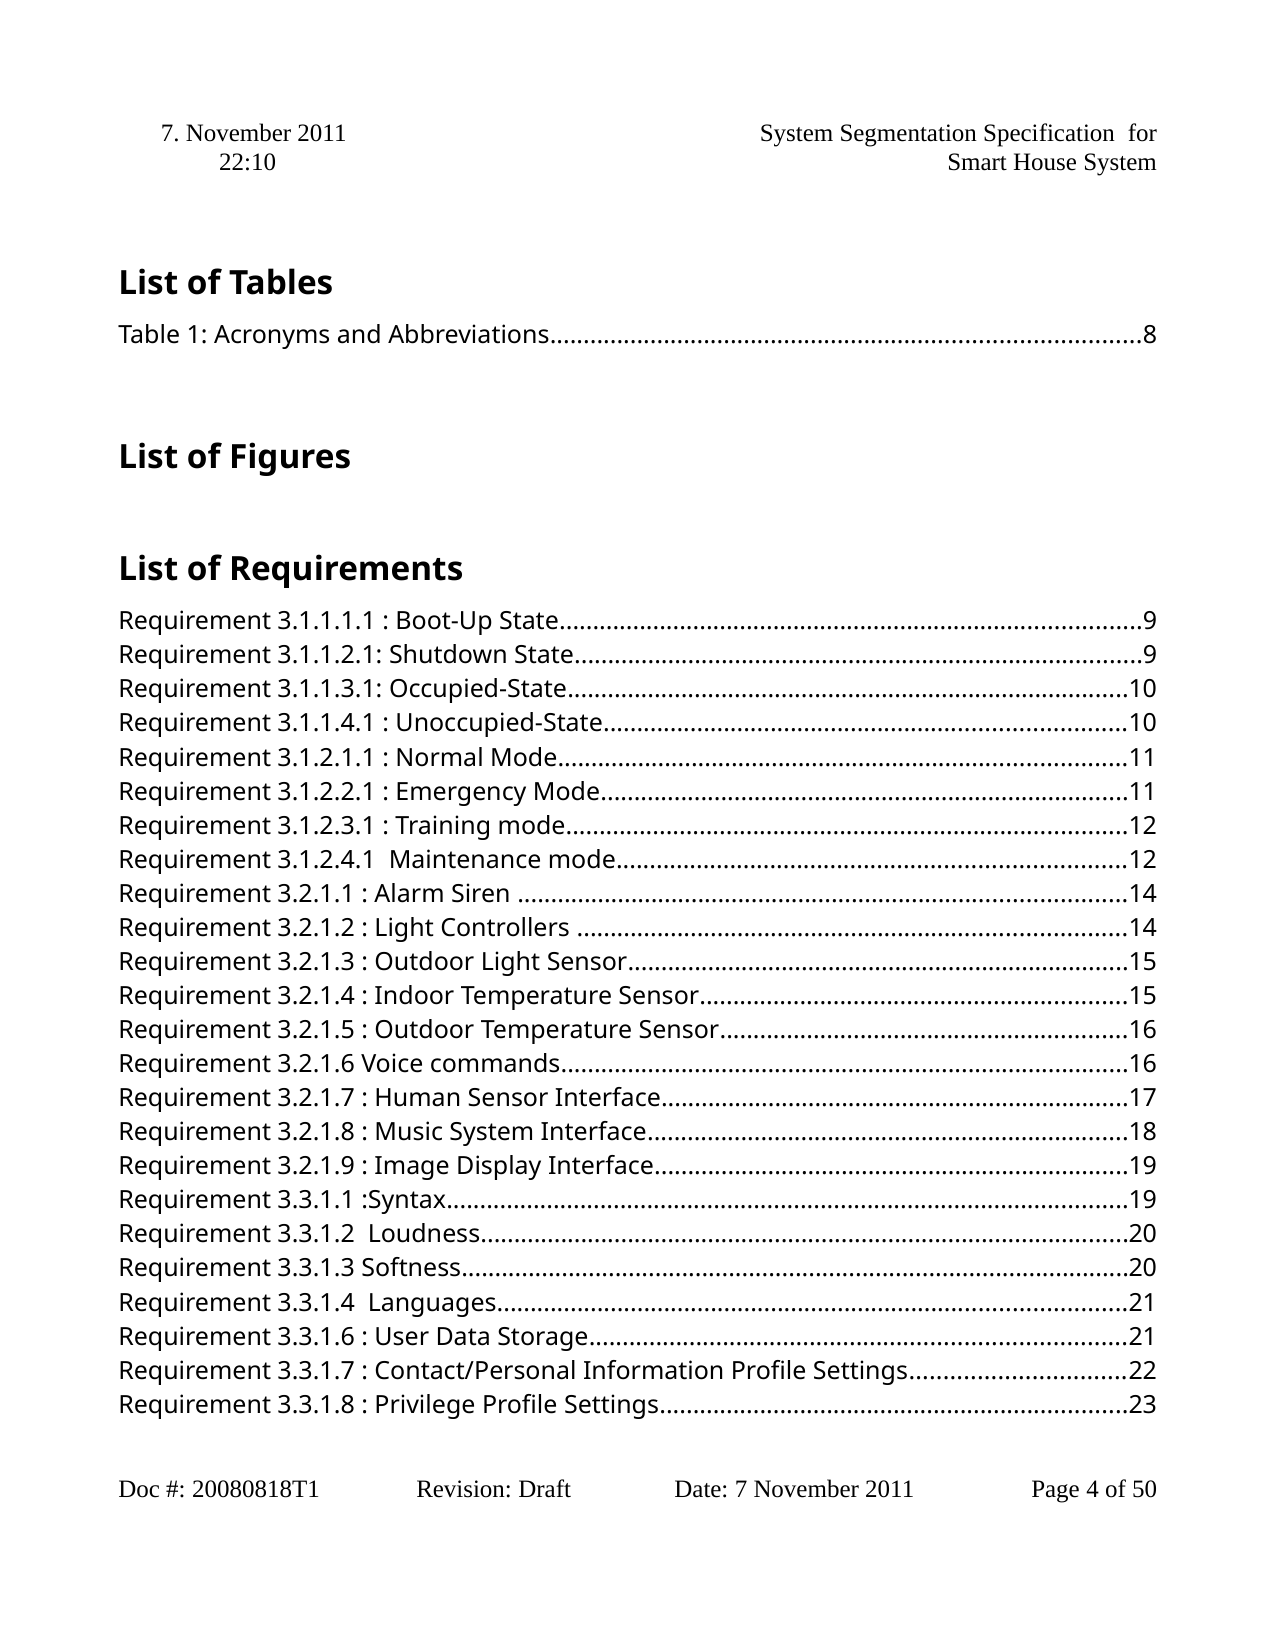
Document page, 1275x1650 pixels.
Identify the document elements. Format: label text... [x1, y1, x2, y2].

text Requirement 3.2.1.5 : Outdoor Temperature Sensor 16 [118, 1012, 1157, 1046]
text Table 1: Acronyms and Abbreviations 8 [118, 317, 1157, 351]
text Requirement 3.2.1.8 : Music System Interface 18 [118, 1114, 1157, 1148]
subtitle List of Requirements [118, 545, 1157, 590]
text Requirement 3.1.1.1.1 : Boot-Up State 9 [118, 603, 1157, 637]
text Requirement 3.2.1.1 : Alarm Siren 14 [118, 875, 1157, 909]
text Requirement 3.2.1.7 : Human Sensor Interface 17 [118, 1080, 1157, 1114]
text Requirement 3.3.1.1 :Syntax 19 [118, 1182, 1157, 1216]
subtitle List of Tables [118, 259, 1157, 304]
text Requirement 3.2.1.6 Voice commands 16 [118, 1046, 1157, 1080]
text Requirement 3.1.2.4.1 Maintenance mode 12 [118, 841, 1157, 875]
text Requirement 3.1.1.4.1 : Unoccupied-State 10 [118, 705, 1157, 739]
text Requirement 3.2.1.9 : Image Display Interface 19 [118, 1148, 1157, 1182]
text Requirement 3.1.1.2.1: Shutdown State 9 [118, 637, 1157, 671]
text Requirement 3.3.1.3 Softness 20 [118, 1250, 1157, 1284]
text Requirement 3.3.1.6 : User Data Storage 21 [118, 1318, 1157, 1352]
subtitle List of Figures [118, 433, 1157, 479]
text Requirement 3.1.2.3.1 : Training mode 12 [118, 807, 1157, 841]
text Requirement 3.3.1.8 : Privilege Profile Settings 23 [118, 1386, 1157, 1420]
text Requirement 3.2.1.4 : Indoor Temperature Sensor 15 [118, 978, 1157, 1012]
text Requirement 3.1.2.2.1 : Emergency Mode 11 [118, 773, 1157, 807]
text Requirement 3.1.1.3.1: Occupied-State 10 [118, 671, 1157, 705]
text Requirement 3.3.1.4 Languages 21 [118, 1284, 1157, 1318]
text Requirement 3.3.1.7 : Contact/Personal Information Profile Settings 22 [118, 1352, 1157, 1386]
text Requirement 3.1.2.1.1 : Normal Mode 11 [118, 739, 1157, 773]
text Requirement 3.2.1.2 : Light Controllers 14 [118, 909, 1157, 943]
text Requirement 3.2.1.3 : Outdoor Light Sensor 15 [118, 943, 1157, 978]
text Requirement 3.3.1.2 Loudness 20 [118, 1216, 1157, 1250]
